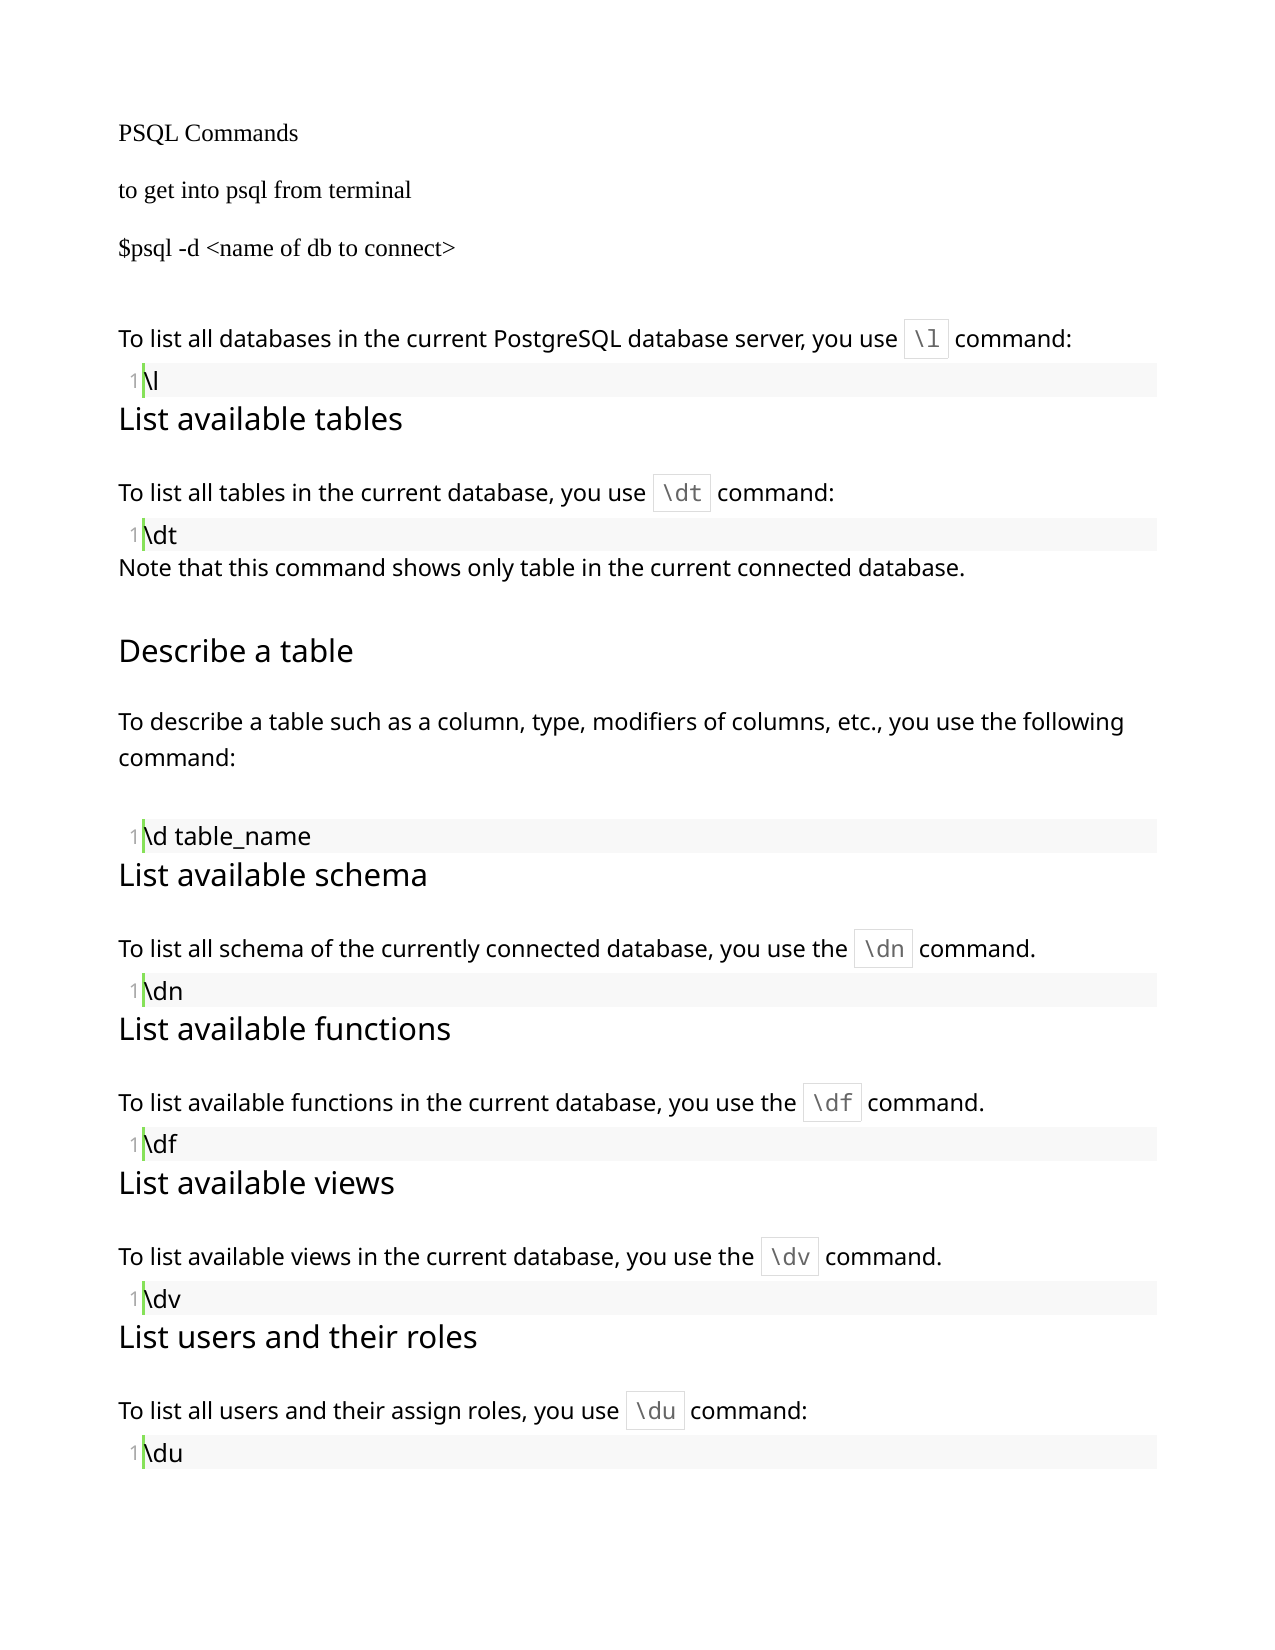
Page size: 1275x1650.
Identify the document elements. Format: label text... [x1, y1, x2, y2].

text \df [804, 1084, 861, 1121]
text PSQL Commands [118, 118, 1157, 147]
subtitle List available views [118, 1161, 1157, 1204]
table_header 1 [118, 973, 142, 1007]
text command. [819, 1237, 1157, 1276]
text \dv [762, 1238, 818, 1275]
table_header 1 [118, 363, 142, 397]
text \l [905, 320, 948, 358]
text command: [949, 319, 1157, 358]
text To list available views in the current database, you use the [118, 1237, 761, 1276]
text To list all tables in the current database, you use \dt [118, 473, 710, 512]
text command. [913, 929, 1157, 967]
text command: [685, 1391, 1157, 1429]
table_header 1 [118, 518, 142, 551]
text command. [862, 1083, 1157, 1121]
text To list available functions in the current database, you use the [118, 1083, 803, 1121]
text Note that this command shows only table in the current connected database. [118, 551, 1157, 583]
subtitle List users and their roles [118, 1315, 1157, 1358]
subtitle Describe a table [118, 629, 1157, 671]
table_header 1 [118, 1435, 142, 1469]
table_header 1 [118, 1281, 142, 1315]
text To describe a table such as a column, type, modifiers of columns, etc., you use the following command: [118, 705, 1157, 774]
subtitle List available schema [118, 853, 1157, 896]
text to get into psql from terminal [118, 176, 1157, 204]
text $psql -d <name of db to connect> [118, 233, 1157, 262]
text To list all schema of the currently connected database, you use the [118, 929, 854, 967]
table_header 1 [118, 819, 142, 853]
subtitle List available tables [118, 397, 1157, 440]
text \dn [855, 930, 912, 967]
table_header 1 [118, 1127, 142, 1161]
text \du [627, 1392, 684, 1429]
text command: [711, 473, 1157, 512]
subtitle List available functions [118, 1007, 1157, 1050]
text To list all databases in the current PostgreSQL database server, you use [118, 319, 904, 358]
text To list all users and their assign roles, you use [118, 1391, 626, 1429]
